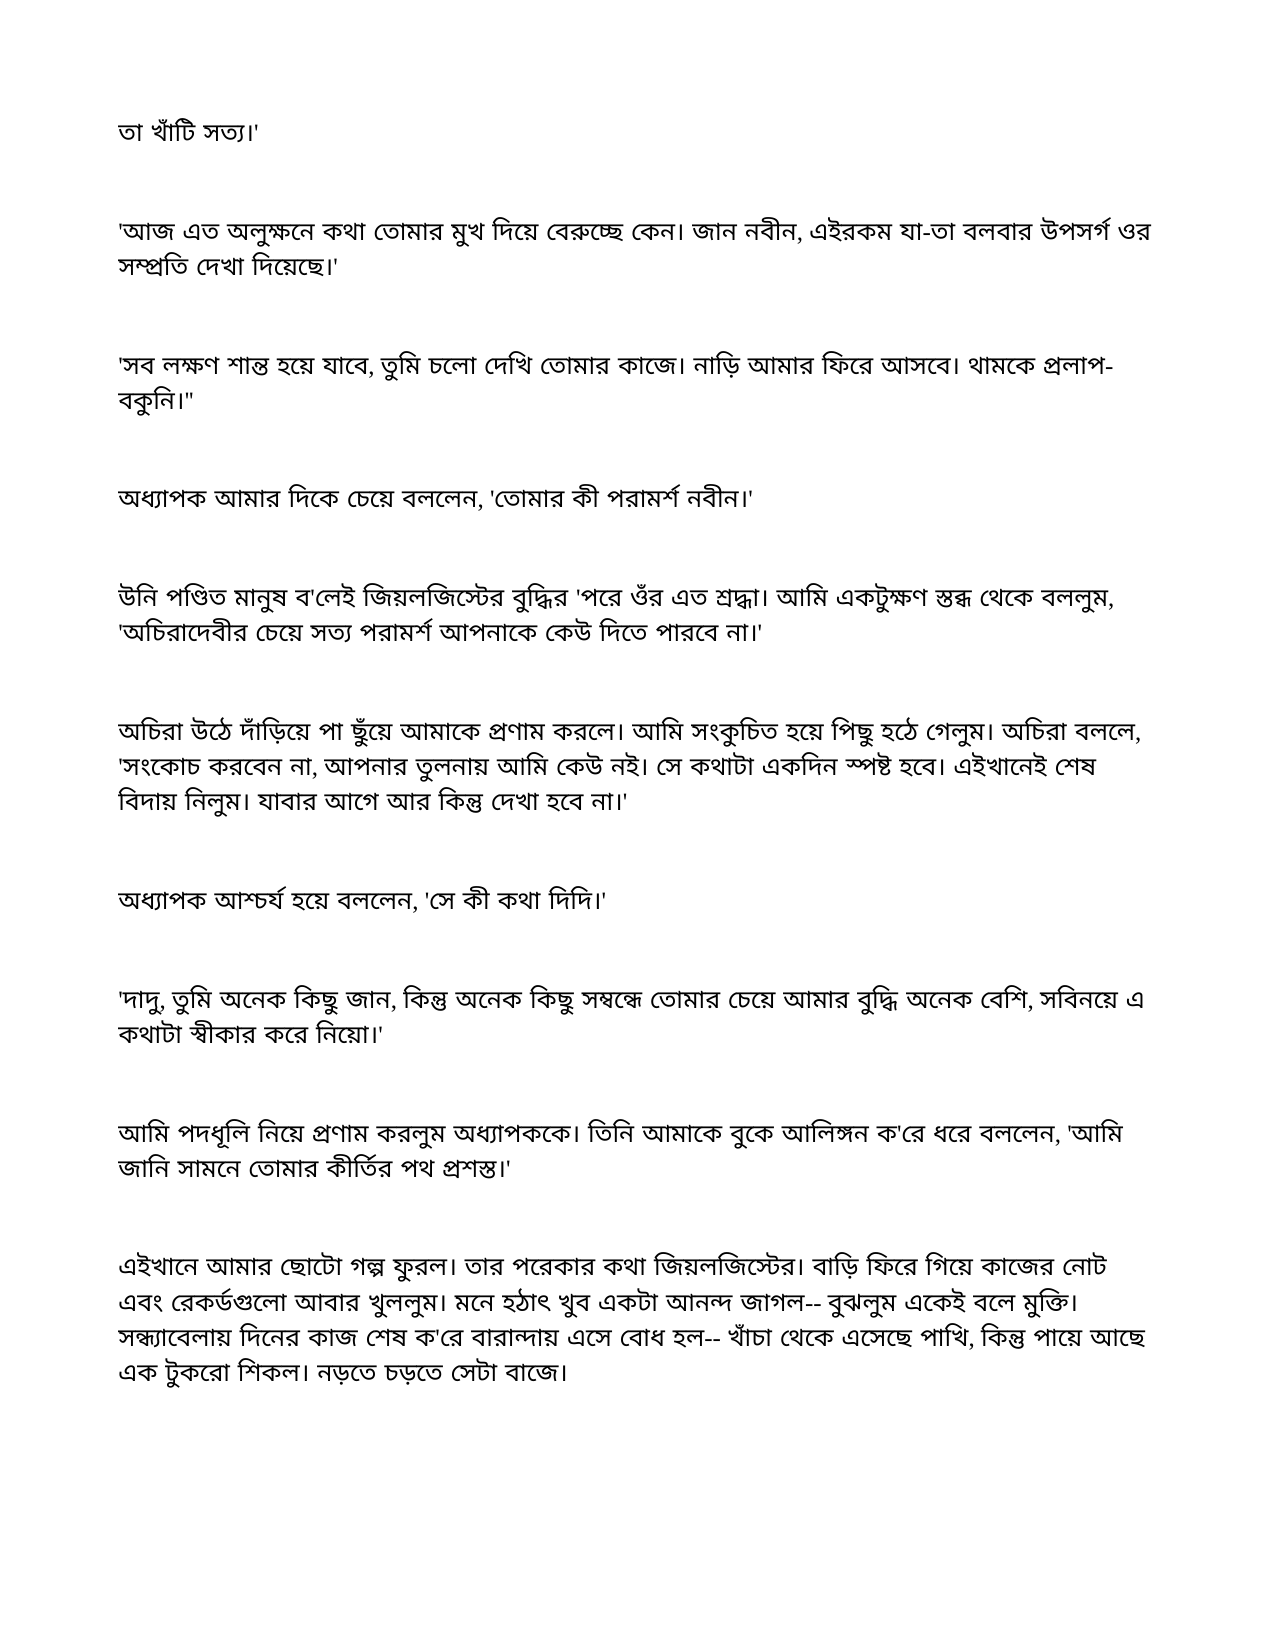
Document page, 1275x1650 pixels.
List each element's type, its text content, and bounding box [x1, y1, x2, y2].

text 'দাদু, তুমি অনেক কিছু জান, কিন্তু অনেক কিছু সম্বন্ধে তোমার চেয়ে আমার বুদ্ধি অনেক বেশি, সবিনয়ে এ কথাটা স্বীকার করে নিয়ো।' [118, 985, 1157, 1049]
text অধ্যাপক আশ্চর্য হয়ে বললেন, 'সে কী কথা দিদি।' [118, 886, 1157, 915]
text অচিরা উঠে দাঁড়িয়ে পা ছুঁয়ে আমাকে প্রণাম করলে। আমি সংকুচিত হয়ে পিছু হঠে গেলুম। অচিরা বললে, 'সংকোচ করবেন না, আপনার তুলনায় আমি কেউ নই। সে কথাটা একদিন স্পষ্ট হবে। এইখানেই শেষ বিদায় নিলুম। যাবার আগে আর কিন্তু দেখা হবে না।' [118, 717, 1157, 817]
text আমি বললুম, 'একেবারেই না। কিছুদিন তো ওঁকে দেখছি, তার থেকেই অসন্দিগ্ধ বুঝেছি, আপনি যা বলছেন তা খাঁটি সত্য।' [118, 118, 1157, 147]
text অধ্যাপক আমার দিকে চেয়ে বললেন, 'তোমার কী পরামর্শ নবীন।' [118, 484, 1157, 514]
text 'সব লক্ষণ শান্ত হয়ে যাবে, তুমি চলো দেখি তোমার কাজে। নাড়ি আমার ফিরে আসবে। থামকে প্রলাপ-বকুনি।'' [118, 351, 1157, 415]
text উনি পণ্ডিত মানুষ ব'লেই জিয়লজিস্টের বুদ্ধির 'পরে ওঁর এত শ্রদ্ধা। আমি একটুক্ষণ স্তব্ধ থেকে বললুম, 'অচিরাদেবীর চেয়ে সত্য পরামর্শ আপনাকে কেউ দিতে পারবে না।' [118, 583, 1157, 648]
text 'আজ এত অলুক্ষনে কথা তোমার মুখ দিয়ে বেরুচ্ছে কেন। জান নবীন, এইরকম যা-তা বলবার উপসর্গ ওর সম্প্রতি দেখা দিয়েছে।' [118, 217, 1157, 281]
text আমি পদধূলি নিয়ে প্রণাম করলুম অধ্যাপককে। তিনি আমাকে বুকে আলিঙ্গন ক'রে ধরে বললেন, 'আমি জানি সামনে তোমার কীর্তির পথ প্রশস্ত।' [118, 1119, 1157, 1183]
text এইখানে আমার ছোটো গল্প ফুরল। তার পরেকার কথা জিয়লজিস্টের। বাড়ি ফিরে গিয়ে কাজের নোট এবং রেকর্ডগুলো আবার খুললুম। মনে হঠাৎ খুব একটা আনন্দ জাগল-- বুঝলুম একেই বলে মুক্তি। সন্ধ্যাবেলায় দিনের কাজ শেষ ক'রে বারান্দায় এসে বোধ হল-- খাঁচা থেকে এসেছে পাখি, কিন্তু পায়ে আছে এক টুকরো শিকল। নড়তে চড়তে সেটা বাজে। [118, 1253, 1157, 1387]
